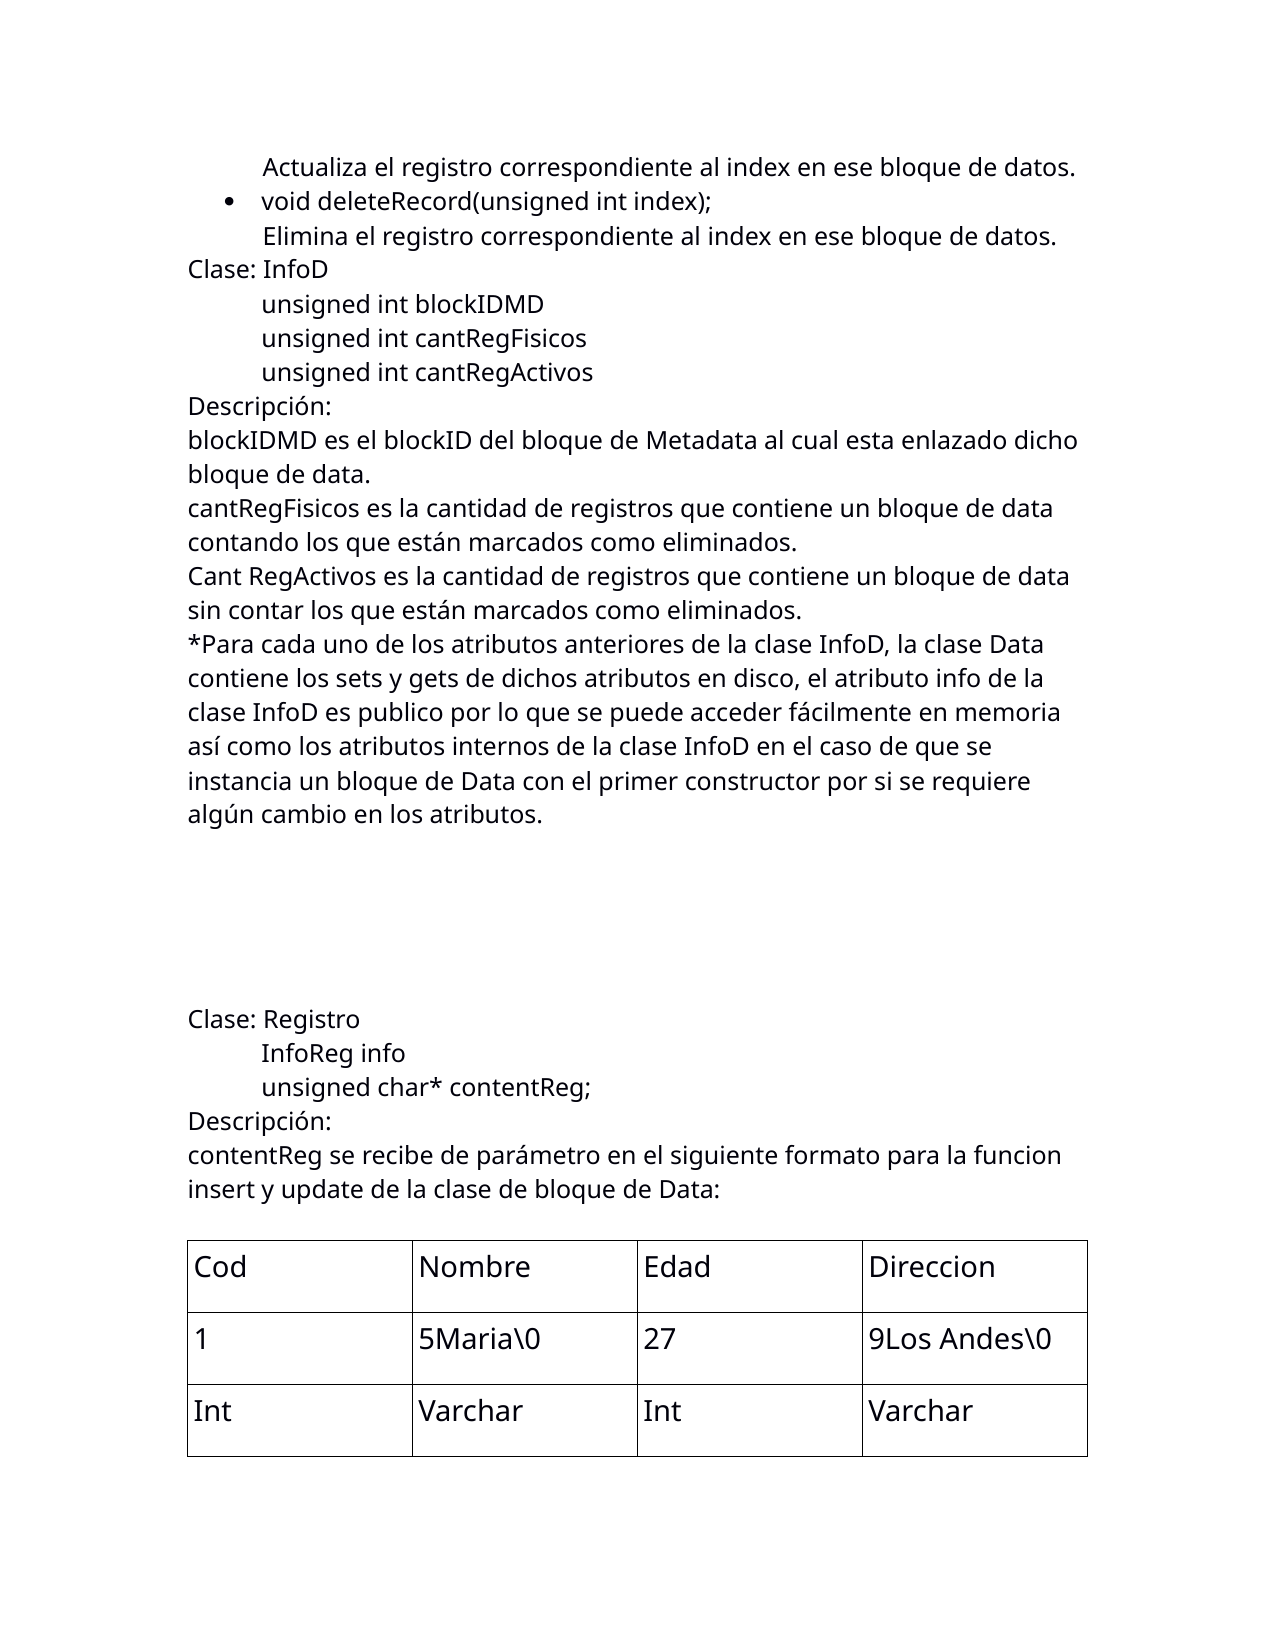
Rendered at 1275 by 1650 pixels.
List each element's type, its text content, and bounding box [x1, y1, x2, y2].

table_cell 9Los Andes\0 [863, 1313, 1087, 1384]
table_header Direccion [863, 1241, 1087, 1312]
table_header Cod [188, 1241, 412, 1312]
text unsigned int blockIDMD [187, 286, 1087, 320]
text Cant RegActivos es la cantidad de registros que contiene un bloque de data sin contar los que están marcados como eliminados. [187, 559, 1087, 627]
text *Para cada uno de los atributos anteriores de la clase InfoD, la clase Data contiene los sets y gets de dichos atributos en disco, el atributo info de la clase InfoD es publico por lo que se puede acceder fácilmente en memoria así como los atributos internos de la clase InfoD en el caso de que se instancia un bloque de Data con el primer constructor por si se requiere algún cambio en los atributos. [187, 627, 1087, 831]
table_cell Int [188, 1385, 412, 1456]
text cantRegFisicos es la cantidad de registros que contiene un bloque de data contando los que están marcados como eliminados. [187, 491, 1087, 559]
table_cell 5Maria\0 [413, 1313, 637, 1384]
text blockIDMD es el blockID del bloque de Metadata al cual esta enlazado dicho bloque de data. [187, 422, 1087, 491]
table_cell Varchar [413, 1385, 637, 1456]
text unsigned int cantRegActivos [187, 354, 1087, 388]
text unsigned char* contentReg; [187, 1070, 1087, 1104]
text contentReg se recibe de parámetro en el siguiente formato para la funcion insert y update de la clase de bloque de Data: [187, 1138, 1087, 1206]
table_cell 1 [188, 1313, 412, 1384]
text unsigned int cantRegFisicos [187, 320, 1087, 354]
text InfoReg info [187, 1036, 1087, 1070]
table_cell Int [638, 1385, 862, 1456]
text Clase: InfoD [187, 252, 1087, 286]
table_header Nombre [413, 1241, 637, 1312]
text Descripción: [187, 1104, 1087, 1138]
table_header Edad [638, 1241, 862, 1312]
list Elimina el registro correspondiente al index en ese bloque de datos. [262, 218, 1087, 252]
text Descripción: [187, 388, 1087, 422]
table_cell Varchar [863, 1385, 1087, 1456]
list void deleteRecord(unsigned int index); [225, 184, 1087, 218]
list Actualiza el registro correspondiente al index en ese bloque de datos. [262, 150, 1087, 184]
text Clase: Registro [187, 1002, 1087, 1036]
table_cell 27 [638, 1313, 862, 1384]
